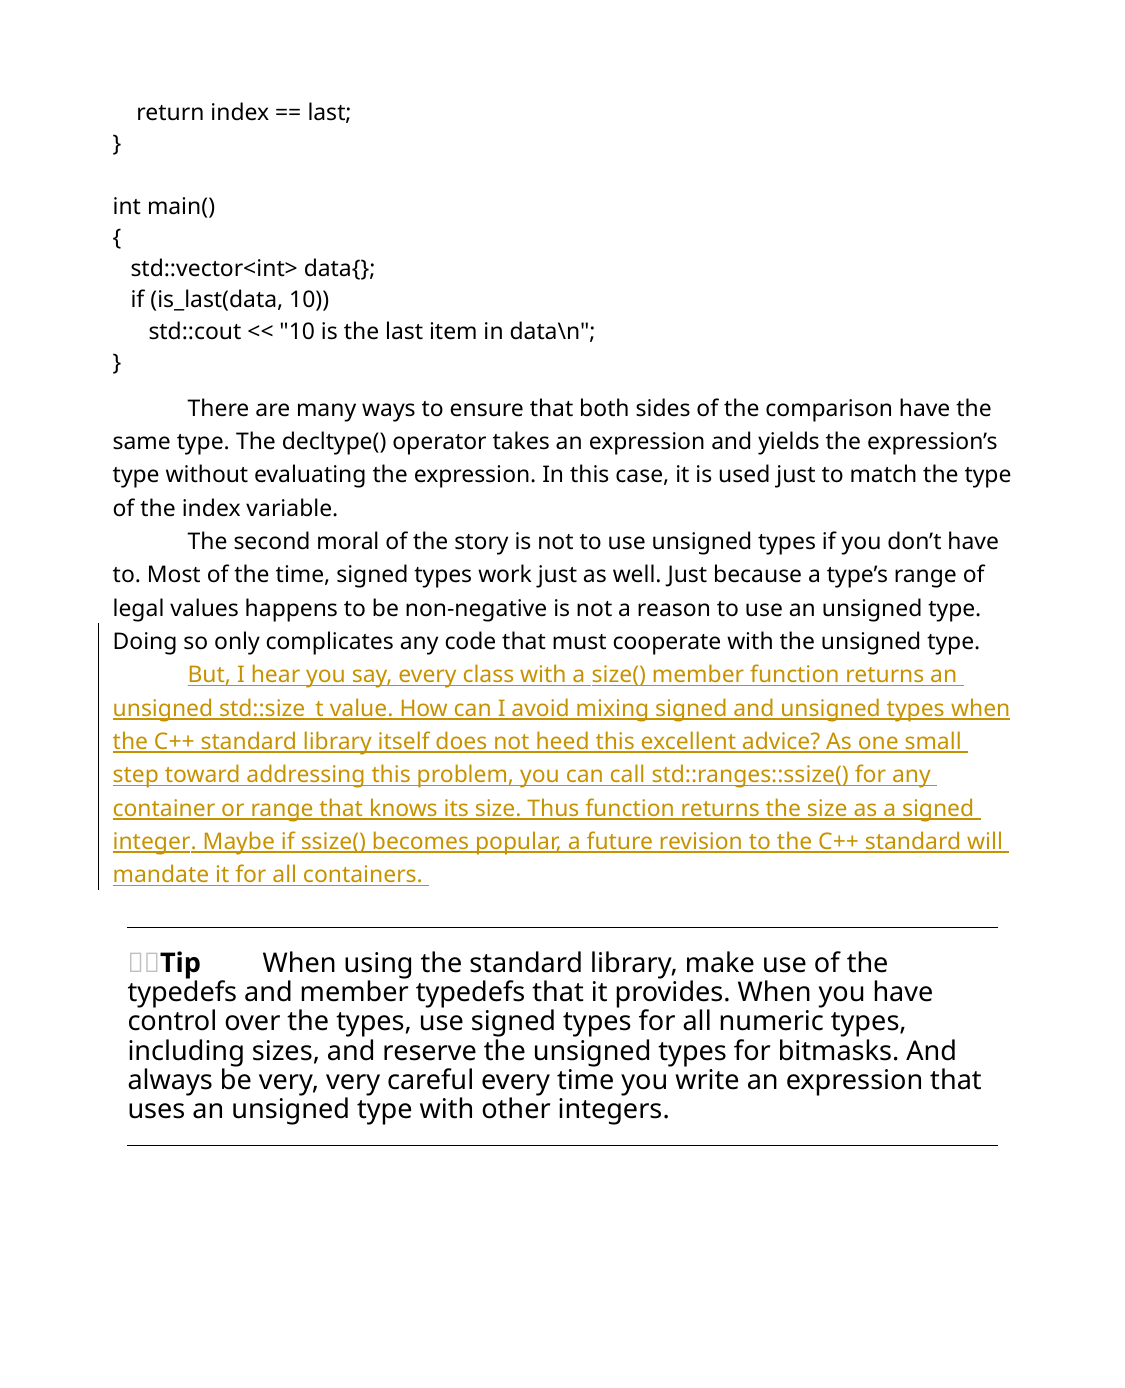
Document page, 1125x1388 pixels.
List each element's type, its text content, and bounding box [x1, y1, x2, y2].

text std::vector<int> data{}; [112, 252, 1012, 283]
text But, I hear you say, every class with a size() member function returns an unsigned std::size_t value. How can I avoid mixing signed and unsigned types when the C++ standard library itself does not heed this excellent advice? As one small step toward addressing this problem, you can call std::ranges::ssize() for any container or range that knows its size. Thus function returns the size as a signed integer. Maybe if ssize() becomes popular, a future revision to the C++ standard will mandate it for all containers. [112, 656, 1012, 890]
text { [112, 221, 1012, 252]
text if (is_last(data, 10)) [112, 283, 1012, 315]
text std::cout << "10 is the last item in data\n"; [112, 315, 1012, 346]
text } [112, 346, 1012, 377]
text } [112, 127, 1012, 158]
text There are many ways to ensure that both sides of the comparison have the same type. The decltype() operator takes an expression and yields the expression’s type without evaluating the expression. In this case, it is used just to match the type of the index variable. [112, 390, 1012, 523]
text int main() [112, 190, 1012, 221]
text return index == last; [112, 96, 1012, 127]
text The second moral of the story is not to use unsigned types if you don’t have to. Most of the time, signed types work just as well. Just because a type’s range of legal values happens to be non-negative is not a reason to use an unsigned type. Doing so only complicates any code that must cooperate with the unsigned type. [112, 523, 1012, 656]
text Tip When using the standard library, make use of the typedefs and member typedefs that it provides. When you have control over the types, use signed types for all numeric types, including sizes, and reserve the unsigned types for bitmasks. And always be very, very careful every time you write an expression that uses an unsigned type with other integers. [127, 928, 998, 1145]
